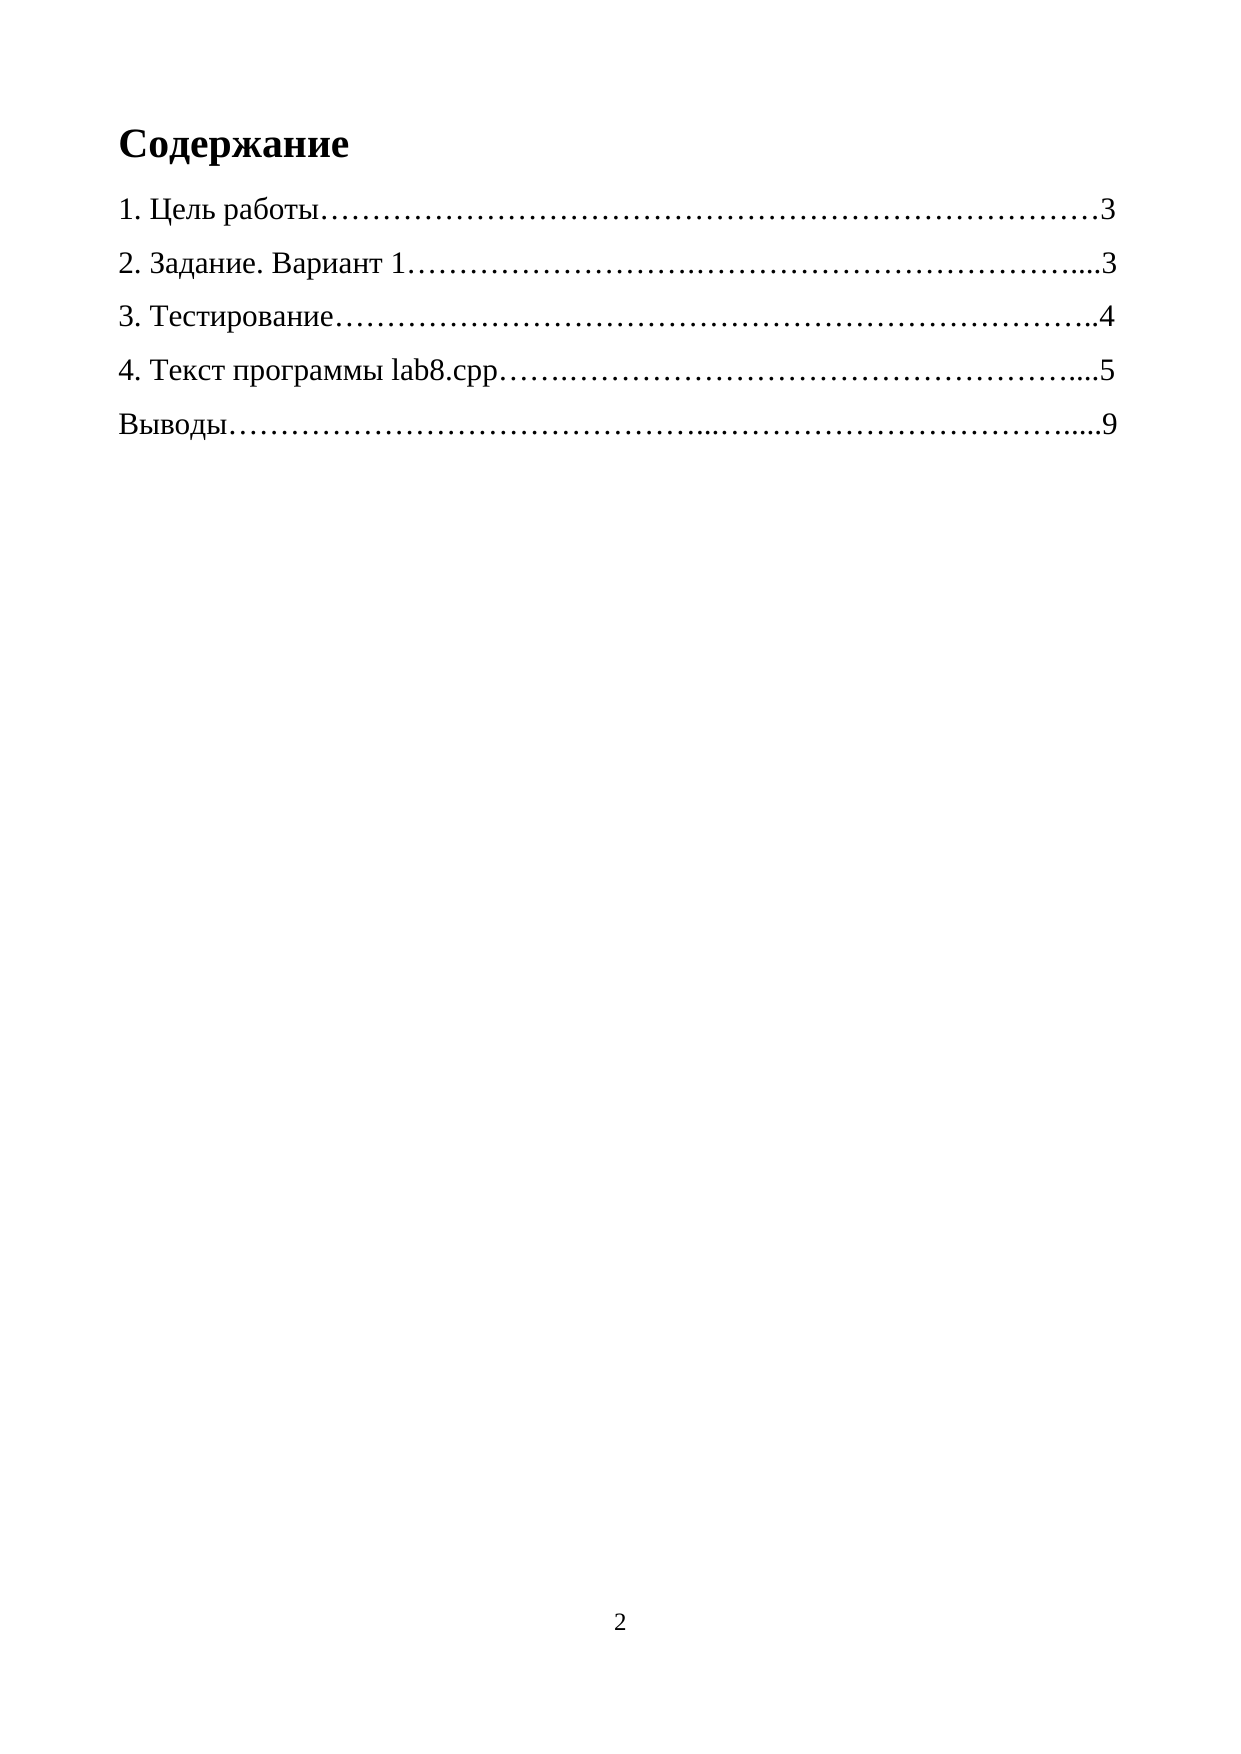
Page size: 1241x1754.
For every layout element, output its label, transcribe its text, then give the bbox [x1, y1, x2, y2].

text Выводы………………………………………...…………………………….....9 [118, 405, 1122, 441]
text 1. Цель работы…………………………………………………………………3 [118, 190, 1122, 226]
text 4. Текст программы lab8.cpp…….…………………………………………....5 [118, 352, 1122, 387]
text Содержание [118, 118, 1122, 166]
text 2. Задание. Вариант 1……………………….………………………………....3 [118, 244, 1122, 280]
text 3. Тестирование………………………………………………………………..4 [118, 298, 1122, 334]
